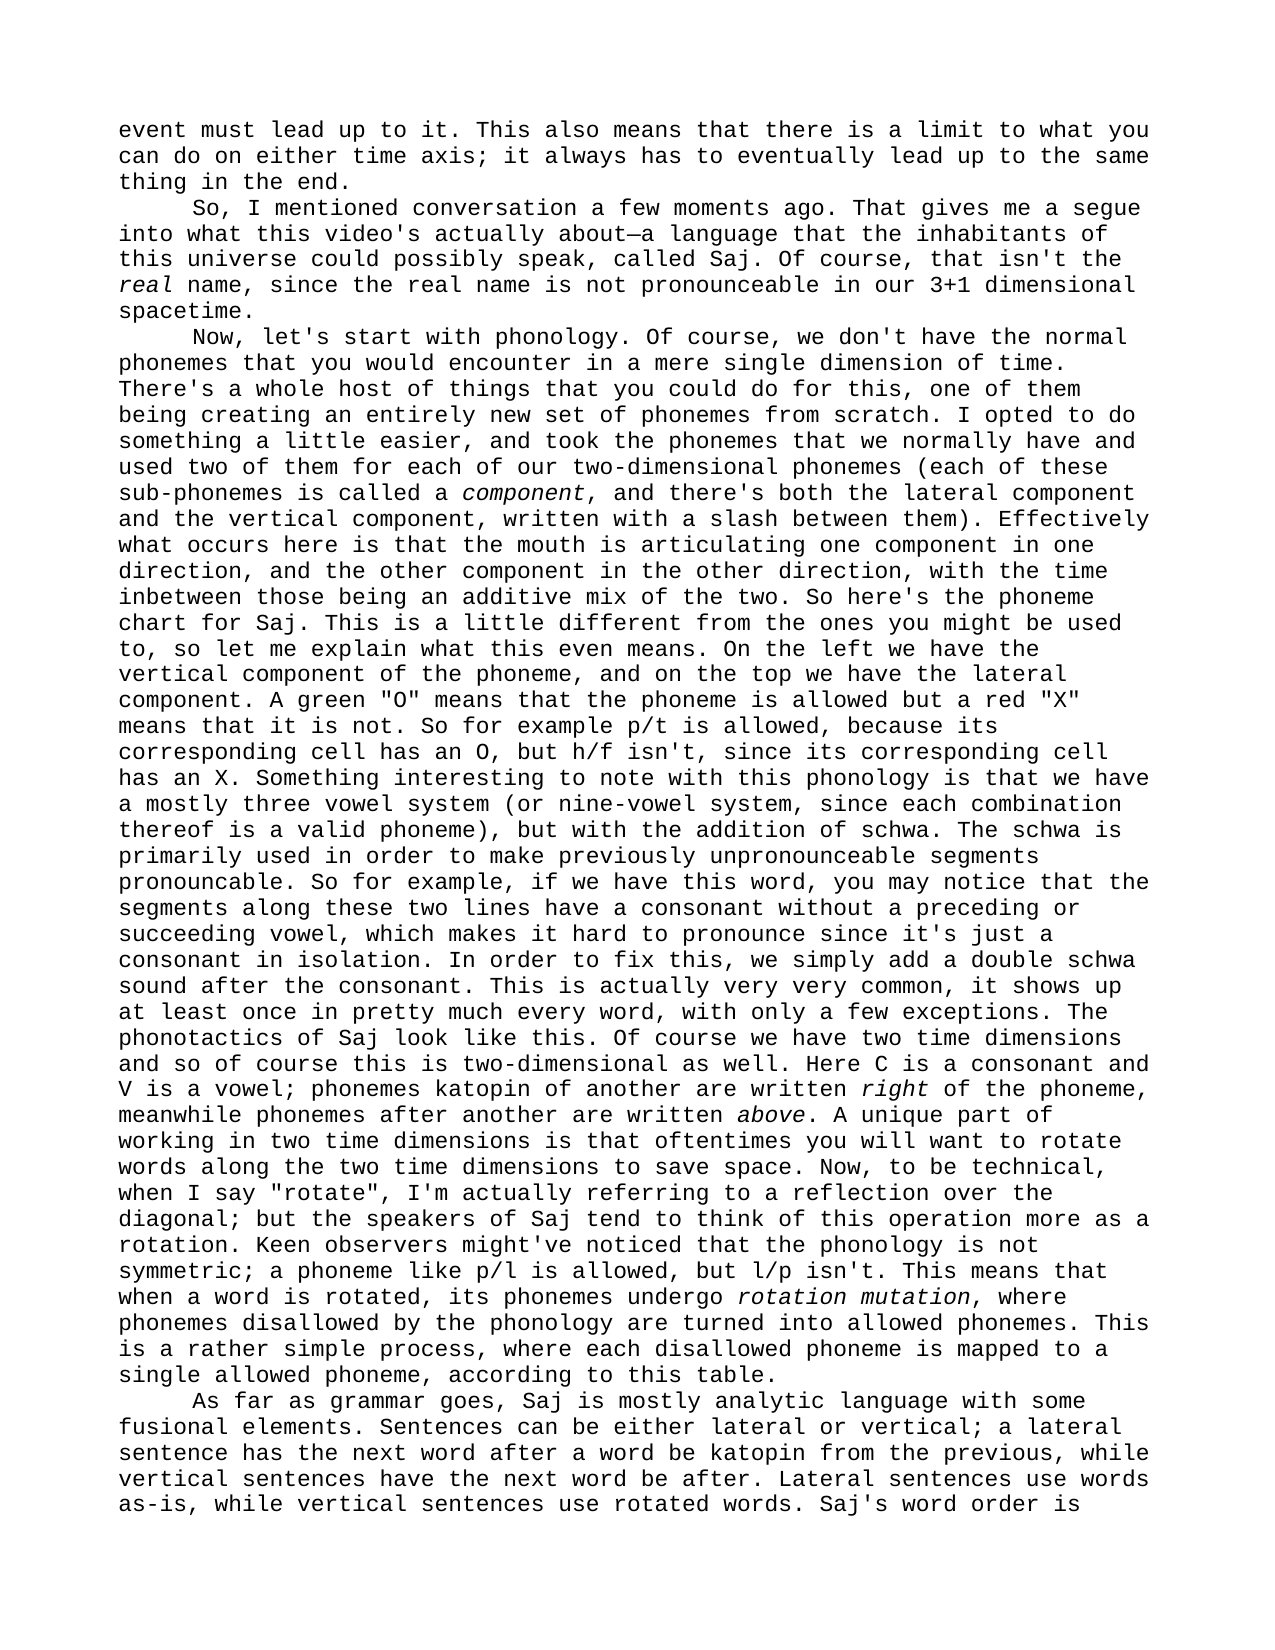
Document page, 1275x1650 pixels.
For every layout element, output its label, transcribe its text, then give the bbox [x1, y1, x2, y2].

text As far as grammar goes, Saj is mostly analytic language with some fusional elements. Sentences can be either lateral or vertical; a lateral sentence has the next word after a word be katopin from the previous, while vertical sentences have the next word be after. Lateral sentences use words as-is, while vertical sentences use rotated words. Saj's word order is [118, 1389, 1157, 1519]
text event must lead up to it. This also means that there is a limit to what you can do on either time axis; it always has to eventually lead up to the same thing in the end. [118, 118, 1157, 196]
text Now, let's start with phonology. Of course, we don't have the normal phonemes that you would encounter in a mere single dimension of time. There's a whole host of things that you could do for this, one of them being creating an entirely new set of phonemes from scratch. I opted to do something a little easier, and took the phonemes that we normally have and used two of them for each of our two-dimensional phonemes (each of these sub-phonemes is called a component, and there's both the lateral component and the vertical component, written with a slash between them). Effectively what occurs here is that the mouth is articulating one component in one direction, and the other component in the other direction, with the time inbetween those being an additive mix of the two. So here's the phoneme chart for Saj. This is a little different from the ones you might be used to, so let me explain what this even means. On the left we have the vertical component of the phoneme, and on the top we have the lateral component. A green "O" means that the phoneme is allowed but a red "X" means that it is not. So for example p/t is allowed, because its corresponding cell has an O, but h/f isn't, since its corresponding cell has an X. Something interesting to note with this phonology is that we have a mostly three vowel system (or nine-vowel system, since each combination thereof is a valid phoneme), but with the addition of schwa. The schwa is primarily used in order to make previously unpronounceable segments pronouncable. So for example, if we have this word, you may notice that the segments along these two lines have a consonant without a preceding or succeeding vowel, which makes it hard to pronounce since it's just a consonant in isolation. In order to fix this, we simply add a double schwa sound after the consonant. This is actually very very common, it shows up at least once in pretty much every word, with only a few exceptions. The phonotactics of Saj look like this. Of course we have two time dimensions and so of course this is two-dimensional as well. Here C is a consonant and V is a vowel; phonemes katopin of another are written right of the phoneme, meanwhile phonemes after another are written above. A unique part of working in two time dimensions is that oftentimes you will want to rotate words along the two time dimensions to save space. Now, to be technical, when I say "rotate", I'm actually referring to a reflection over the diagonal; but the speakers of Saj tend to think of this operation more as a rotation. Keen observers might've noticed that the phonology is not symmetric; a phoneme like p/l is allowed, but l/p isn't. This means that when a word is rotated, its phonemes undergo rotation mutation, where phonemes disallowed by the phonology are turned into allowed phonemes. This is a rather simple process, where each disallowed phoneme is mapped to a single allowed phoneme, according to this table. [118, 326, 1157, 1389]
text So, I mentioned conversation a few moments ago. That gives me a segue into what this video's actually about—a language that the inhabitants of this universe could possibly speak, called Saj. Of course, that isn't the real name, since the real name is not pronounceable in our 3+1 dimensional spacetime. [118, 196, 1157, 326]
